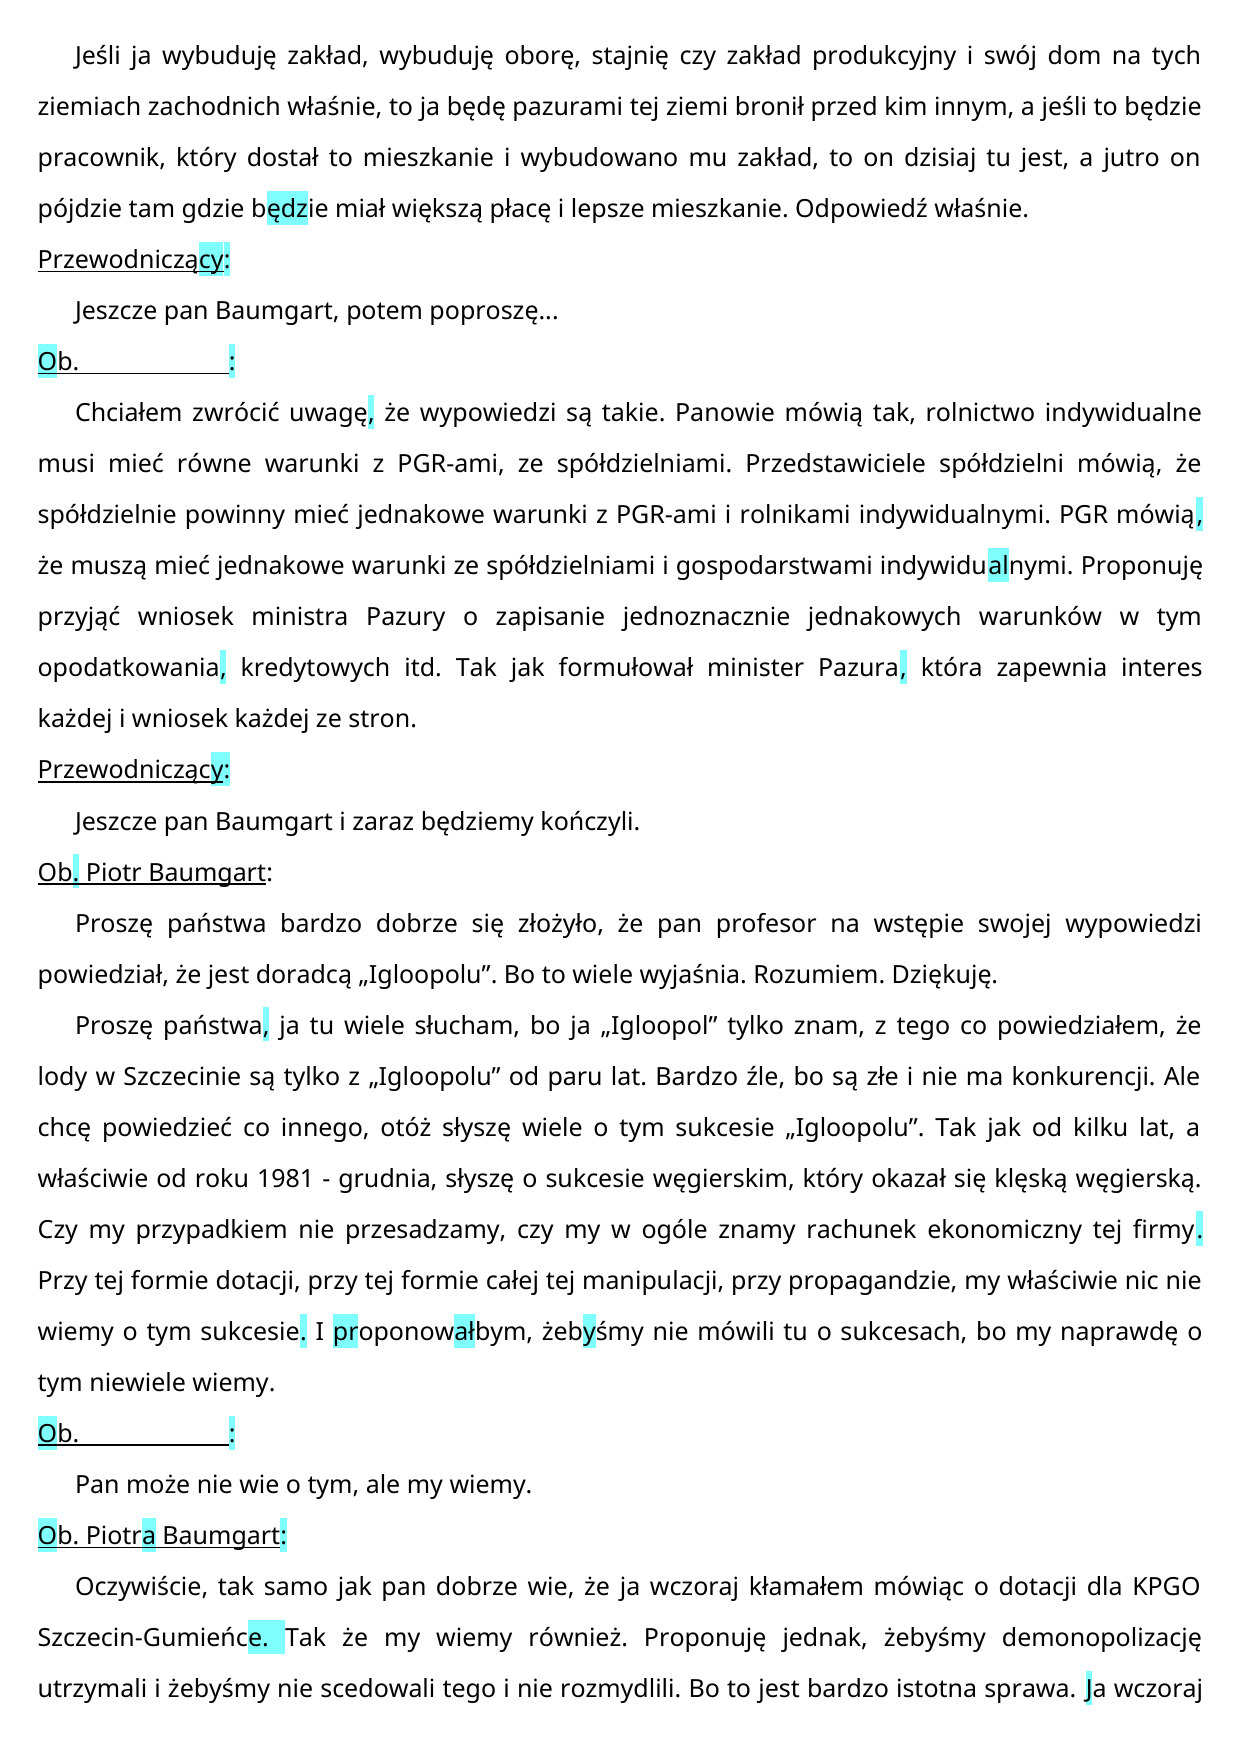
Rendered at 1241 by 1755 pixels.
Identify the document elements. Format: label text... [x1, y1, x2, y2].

text Proszę państwa, ja tu wiele słucham, bo ja „Igloopol” tylko znam, z tego co powiedziałem, że lody w Szczecinie są tylko z „Igloopolu” od paru lat. Bardzo źle, bo są złe i nie ma konkurencji. Ale chcę powiedzieć co innego, otóż słyszę wiele o tym sukcesie „Igloopolu”. Tak jak od kilku lat, a właściwie od roku 1981 - grudnia, słyszę o sukcesie węgierskim, który okazał się klęską węgierską. Czy my przypadkiem nie przesadzamy, czy my w ogóle znamy rachunek ekonomiczny tej firmy. Przy tej formie dotacji, przy tej formie całej tej manipulacji, przy propagandzie, my właściwie nic nie wiemy o tym sukcesie. I proponowałbym, żebyśmy nie mówili tu o sukcesach, bo my naprawdę o tym niewiele wiemy. [37, 1007, 1203, 1399]
text Jeszcze pan Baumgart i zaraz będziemy kończyli. [37, 803, 1203, 837]
text Ob. : [37, 1416, 1203, 1450]
text Chciałem zwrócić uwagę, że wypowiedzi są takie. Panowie mówią tak, rolnictwo indywidualne musi mieć równe warunki z PGR-ami, ze spółdzielniami. Przedstawiciele spółdzielni mówią, że spółdzielnie powinny mieć jednakowe warunki z PGR-ami i rolnikami indywidualnymi. PGR mówią, że muszą mieć jednakowe warunki ze spółdzielniami i gospodarstwami indywidualnymi. Proponuję przyjąć wniosek ministra Pazury o zapisanie jednoznacznie jednakowych warunków w tym opodatkowania, kredytowych itd. Tak jak formułował minister Pazura, która zapewnia interes każdej i wniosek każdej ze stron. [37, 395, 1203, 735]
text Oczywiście, tak samo jak pan dobrze wie, że ja wczoraj kłamałem mówiąc o dotacji dla KPGO Szczecin-Gumieńce. Tak że my wiemy również. Proponuję jednak, żebyśmy demonopolizację utrzymali i żebyśmy nie scedowali tego i nie rozmydlili. Bo to jest bardzo istotna sprawa. Ja wczoraj [37, 1569, 1203, 1705]
text Jeśli ja wybuduję zakład, wybuduję oborę, stajnię czy zakład produkcyjny i swój dom na tych ziemiach zachodnich właśnie, to ja będę pazurami tej ziemi bronił przed kim innym, a jeśli to będzie pracownik, który dostał to mieszkanie i wybudowano mu zakład, to on dzisiaj tu jest, a jutro on pójdzie tam gdzie będzie miał większą płacę i lepsze mieszkanie. Odpowiedź właśnie. [37, 37, 1203, 225]
text Proszę państwa bardzo dobrze się złożyło, że pan profesor na wstępie swojej wypowiedzi powiedział, że jest doradcą „Igloopolu”. Bo to wiele wyjaśnia. Rozumiem. Dziękuję. [37, 905, 1203, 990]
text Ob. : [37, 344, 1203, 378]
text Przewodniczący: [37, 752, 1203, 786]
text Ob. Piotr Baumgart: [37, 854, 1203, 888]
text Przewodniczący: [37, 242, 1203, 276]
text Pan może nie wie o tym, ale my wiemy. [37, 1467, 1203, 1501]
text Ob. Piotra Baumgart: [37, 1518, 1203, 1552]
text Jeszcze pan Baumgart, potem poproszę... [37, 293, 1203, 327]
